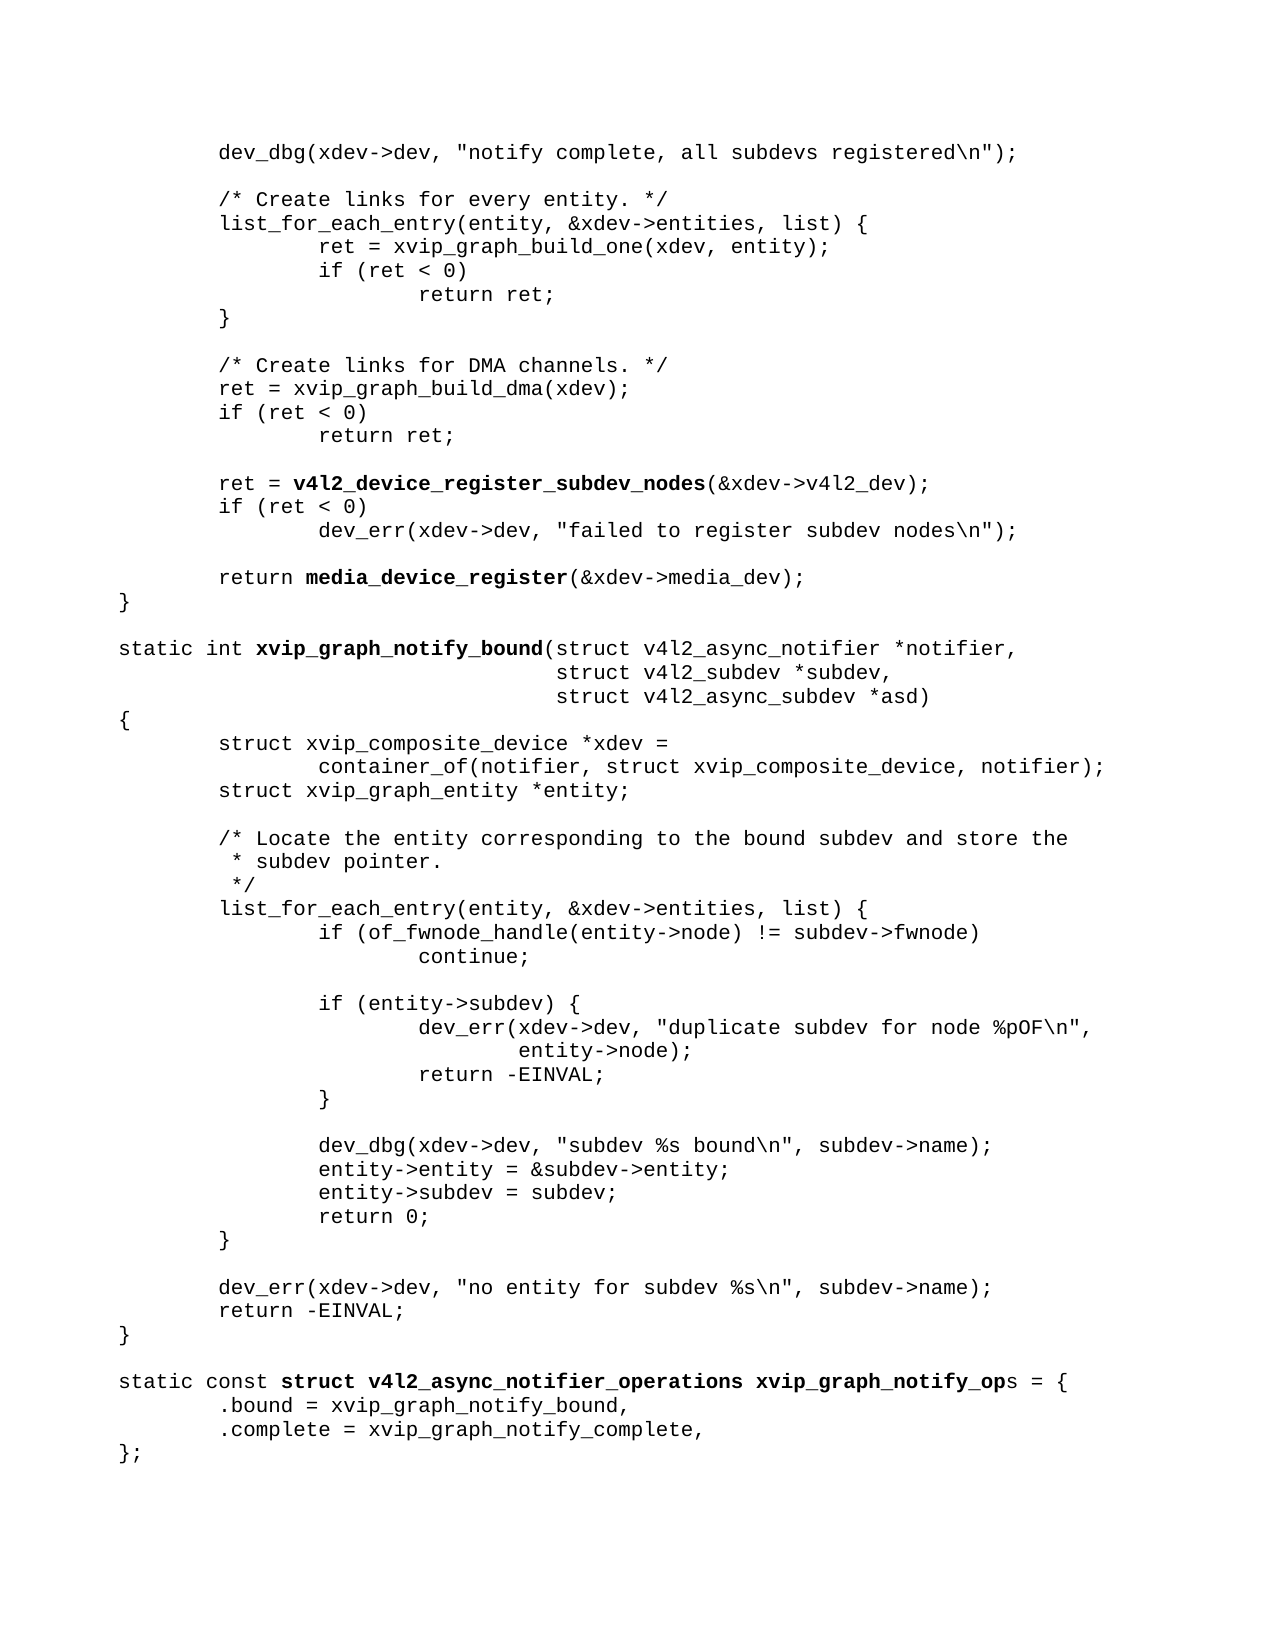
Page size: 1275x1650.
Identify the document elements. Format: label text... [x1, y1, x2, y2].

text dev_err(xdev->dev, "failed to register subdev nodes\n"); [118, 520, 1157, 544]
text } [118, 1088, 1157, 1111]
text entity->entity = &subdev->entity; [118, 1158, 1157, 1182]
text return 0; [118, 1206, 1157, 1229]
text return -EINVAL; [118, 1300, 1157, 1324]
text * subdev pointer. [118, 851, 1157, 875]
text list_for_each_entry(entity, &xdev->entities, list) { [118, 213, 1157, 236]
text return media_device_register(&xdev->media_dev); [118, 567, 1157, 591]
text if (ret < 0) [118, 260, 1157, 284]
text container_of(notifier, struct xvip_composite_device, notifier); [118, 757, 1157, 780]
text return ret; [118, 426, 1157, 449]
text /* Create links for every entity. */ [118, 189, 1157, 213]
text dev_dbg(xdev->dev, "notify complete, all subdevs registered\n"); [118, 142, 1157, 165]
text ret = xvip_graph_build_dma(xdev); [118, 378, 1157, 402]
text if (ret < 0) [118, 496, 1157, 520]
text .bound = xvip_graph_notify_bound, [118, 1395, 1157, 1419]
text /* Create links for DMA channels. */ [118, 354, 1157, 378]
text ret = xvip_graph_build_one(xdev, entity); [118, 236, 1157, 260]
text } [118, 1324, 1157, 1348]
text entity->subdev = subdev; [118, 1182, 1157, 1206]
text }; [118, 1442, 1157, 1466]
text static const struct v4l2_async_notifier_operations xvip_graph_notify_ops = { [118, 1371, 1157, 1395]
text } [118, 591, 1157, 615]
text } [118, 307, 1157, 331]
text if (entity->subdev) { [118, 993, 1157, 1017]
text if (ret < 0) [118, 402, 1157, 426]
text struct v4l2_async_subdev *asd) [118, 686, 1157, 709]
text dev_err(xdev->dev, "duplicate subdev for node %pOF\n", [118, 1017, 1157, 1040]
text return ret; [118, 284, 1157, 307]
text ret = v4l2_device_register_subdev_nodes(&xdev->v4l2_dev); [118, 473, 1157, 496]
text /* Locate the entity corresponding to the bound subdev and store the [118, 827, 1157, 851]
text static int xvip_graph_notify_bound(struct v4l2_async_notifier *notifier, [118, 638, 1157, 662]
text dev_err(xdev->dev, "no entity for subdev %s\n", subdev->name); [118, 1277, 1157, 1300]
text .complete = xvip_graph_notify_complete, [118, 1419, 1157, 1442]
text continue; [118, 946, 1157, 969]
text */ [118, 875, 1157, 898]
text } [118, 1229, 1157, 1253]
text struct v4l2_subdev *subdev, [118, 662, 1157, 686]
text entity->node); [118, 1040, 1157, 1064]
text if (of_fwnode_handle(entity->node) != subdev->fwnode) [118, 922, 1157, 946]
text list_for_each_entry(entity, &xdev->entities, list) { [118, 898, 1157, 922]
text struct xvip_graph_entity *entity; [118, 780, 1157, 804]
text struct xvip_composite_device *xdev = [118, 733, 1157, 757]
text { [118, 709, 1157, 733]
text dev_dbg(xdev->dev, "subdev %s bound\n", subdev->name); [118, 1135, 1157, 1158]
text return -EINVAL; [118, 1064, 1157, 1088]
